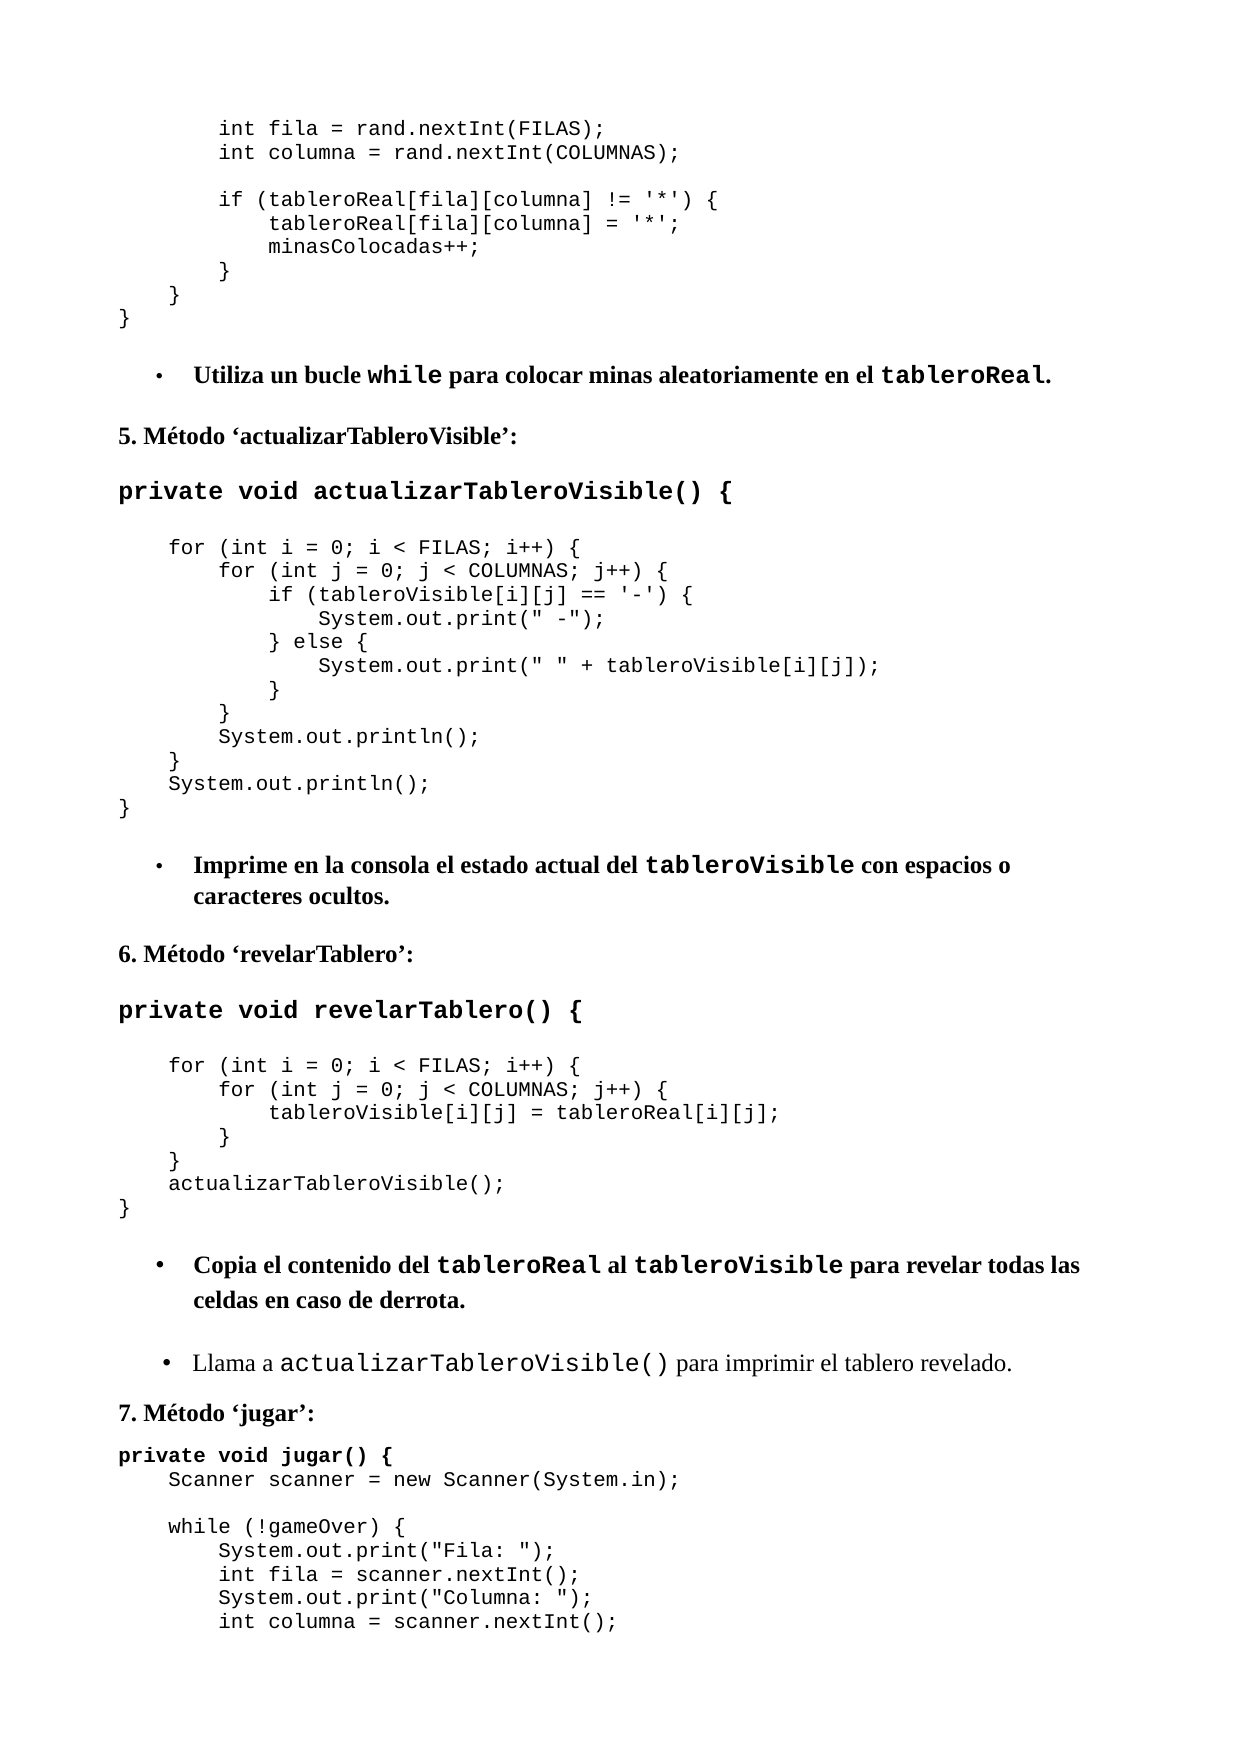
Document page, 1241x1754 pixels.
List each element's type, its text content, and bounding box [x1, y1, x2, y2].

text int fila = scanner.nextInt(); [118, 1563, 1122, 1587]
text int columna = rand.nextInt(COLUMNAS); [118, 142, 1122, 165]
text private void actualizarTableroVisible() { [118, 479, 1122, 507]
text System.out.print("Columna: "); [118, 1587, 1122, 1611]
text System.out.print("Fila: "); [118, 1540, 1122, 1563]
text private void revelarTablero() { [118, 997, 1122, 1026]
text } [118, 679, 1122, 702]
text } [118, 702, 1122, 726]
text } [118, 1150, 1122, 1173]
text } [118, 284, 1122, 307]
text for (int i = 0; i < FILAS; i++) { [118, 537, 1122, 560]
text System.out.println(); [118, 773, 1122, 797]
text for (int i = 0; i < FILAS; i++) { [118, 1055, 1122, 1079]
text System.out.print(" -"); [118, 608, 1122, 631]
text } [118, 260, 1122, 284]
text int columna = scanner.nextInt(); [118, 1611, 1122, 1634]
text if (tableroReal[fila][columna] != '*') { [118, 189, 1122, 213]
text System.out.println(); [118, 726, 1122, 749]
text } else { [118, 631, 1122, 655]
text } [118, 749, 1122, 773]
list Copia el contenido del tableroReal al tableroVisible para revelar todas las celdas en caso de derrota. [156, 1250, 1122, 1314]
text for (int j = 0; j < COLUMNAS; j++) { [118, 560, 1122, 584]
text 6. Método ‘revelarTablero’: [118, 939, 1122, 968]
text tableroVisible[i][j] = tableroReal[i][j]; [118, 1102, 1122, 1126]
text actualizarTableroVisible(); [118, 1173, 1122, 1197]
text private void jugar() { [118, 1445, 1122, 1469]
text 7. Método ‘jugar’: [118, 1398, 1122, 1426]
text } [118, 1197, 1122, 1221]
text } [118, 307, 1122, 331]
text for (int j = 0; j < COLUMNAS; j++) { [118, 1079, 1122, 1102]
text tableroReal[fila][columna] = '*'; [118, 213, 1122, 236]
list Utiliza un bucle while para colocar minas aleatoriamente en el tableroReal. [156, 360, 1122, 391]
list Imprime en la consola el estado actual del tableroVisible con espacios o caracteres ocultos. [156, 850, 1122, 909]
text System.out.print(" " + tableroVisible[i][j]); [118, 655, 1122, 679]
text int fila = rand.nextInt(FILAS); [118, 118, 1122, 142]
text 5. Método ‘actualizarTableroVisible’: [118, 421, 1122, 449]
text if (tableroVisible[i][j] == '-') { [118, 584, 1122, 608]
text minasColocadas++; [118, 236, 1122, 260]
text } [118, 1126, 1122, 1150]
text Scanner scanner = new Scanner(System.in); [118, 1469, 1122, 1493]
list Llama a actualizarTableroVisible() para imprimir el tablero revelado. [162, 1348, 1122, 1378]
text while (!gameOver) { [118, 1516, 1122, 1540]
text } [118, 797, 1122, 821]
